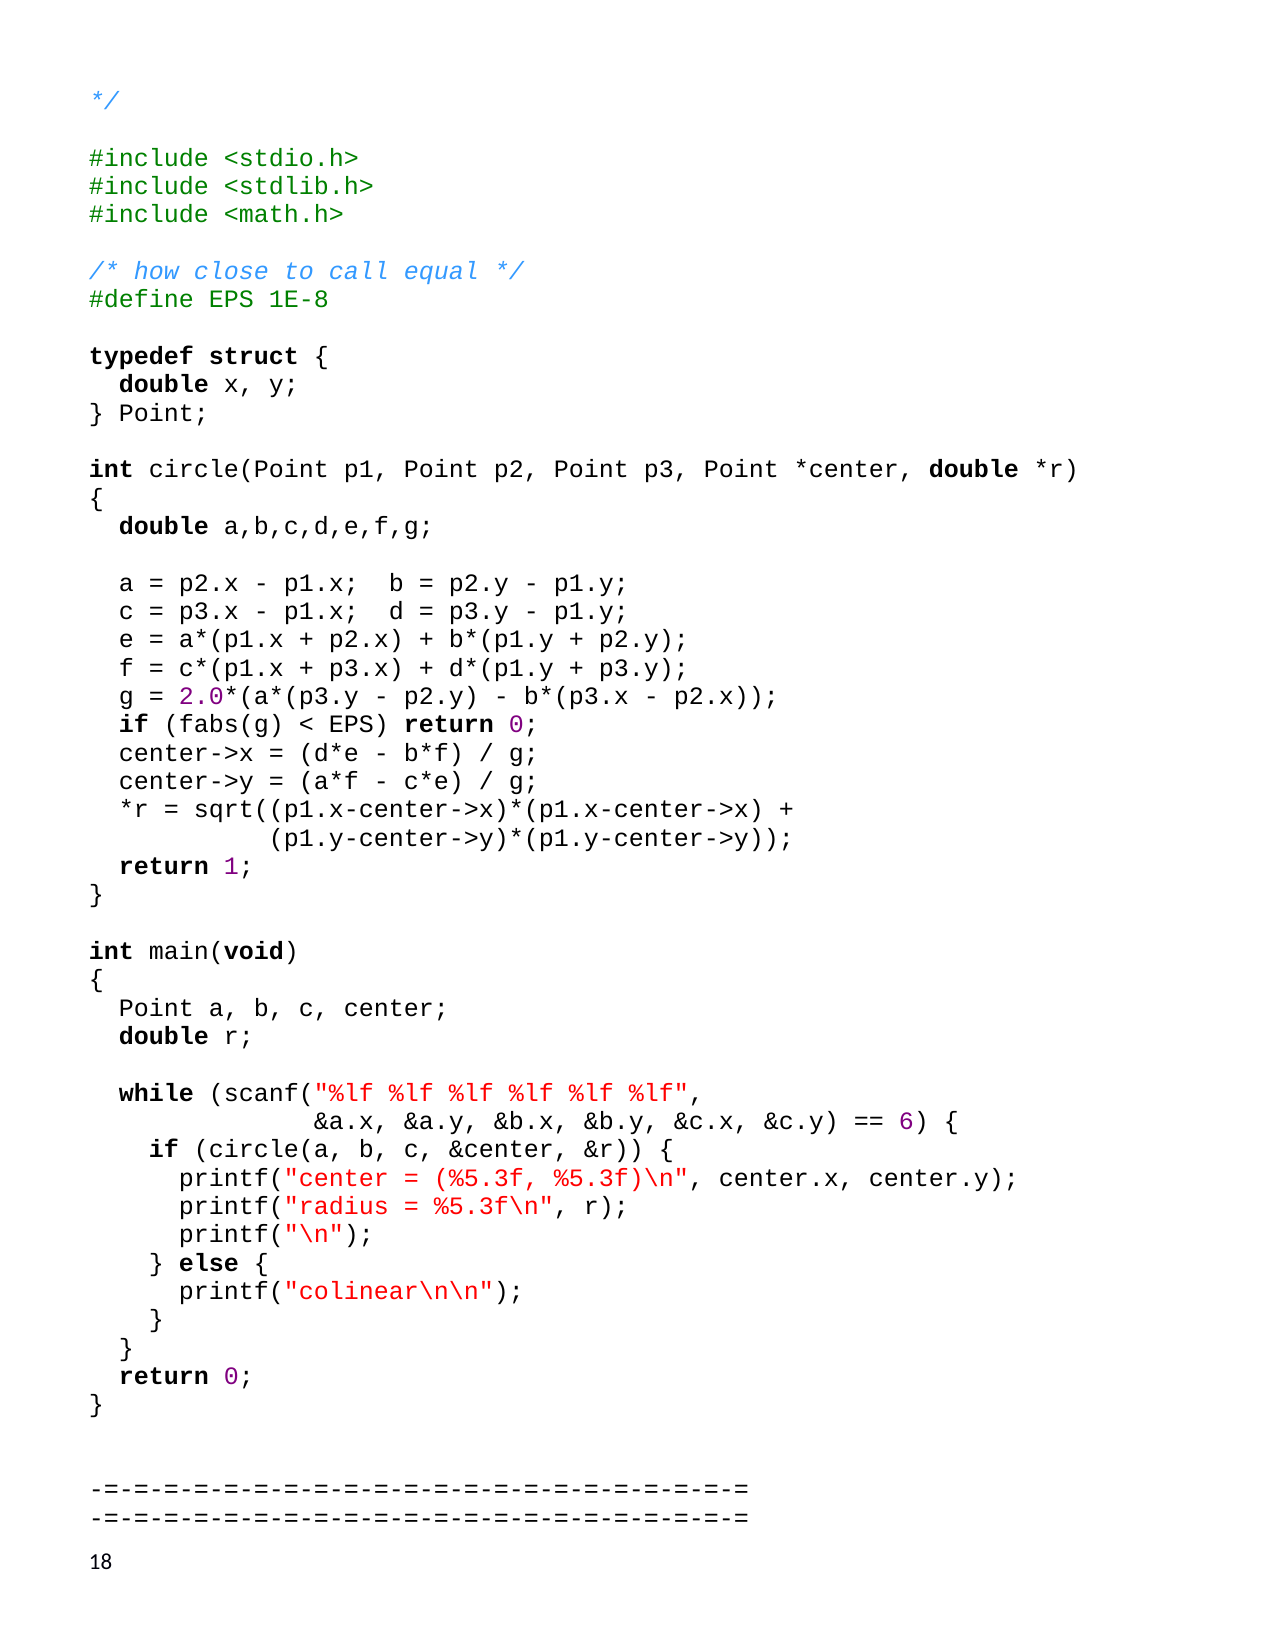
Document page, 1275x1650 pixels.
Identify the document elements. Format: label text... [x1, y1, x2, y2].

text printf("center = (%5.3f, %5.3f)\n", center.x, center.y); [89, 1165, 1186, 1194]
text *r = sqrt((p1.x-center->x)*(p1.x-center->x) + [89, 797, 1186, 825]
text { [89, 967, 1186, 995]
text printf("colinear\n\n"); [89, 1279, 1186, 1307]
text &a.x, &a.y, &b.x, &b.y, &c.x, &c.y) == 6) { [89, 1109, 1186, 1137]
text center->x = (d*e - b*f) / g; [89, 740, 1186, 769]
text int circle(Point p1, Point p2, Point p3, Point *center, double *r) [89, 457, 1186, 485]
text typedef struct { [89, 344, 1186, 372]
text } else { [89, 1250, 1186, 1279]
text f = c*(p1.x + p3.x) + d*(p1.y + p3.y); [89, 655, 1186, 684]
text } [89, 1392, 1186, 1420]
text double r; [89, 1024, 1186, 1052]
text (p1.y-center->y)*(p1.y-center->y)); [89, 825, 1186, 854]
text return 0; [89, 1364, 1186, 1392]
text printf("radius = %5.3f\n", r); [89, 1194, 1186, 1222]
text printf("\n"); [89, 1222, 1186, 1250]
text g = 2.0*(a*(p3.y - p2.y) - b*(p3.x - p2.x)); [89, 684, 1186, 712]
text { [89, 485, 1186, 514]
text -=-=-=-=-=-=-=-=-=-=-=-=-=-=-=-=-=-=-=-=-=-= [89, 1505, 1186, 1534]
text */ [89, 89, 1186, 117]
text } Point; [89, 400, 1186, 429]
text return 1; [89, 854, 1186, 882]
text c = p3.x - p1.x; d = p3.y - p1.y; [89, 599, 1186, 627]
text #include <stdlib.h> [89, 174, 1186, 202]
text double x, y; [89, 372, 1186, 400]
text /* how close to call equal */ [89, 259, 1186, 287]
text -=-=-=-=-=-=-=-=-=-=-=-=-=-=-=-=-=-=-=-=-=-= [89, 1477, 1186, 1505]
text } [89, 1335, 1186, 1364]
text #include <stdio.h> [89, 145, 1186, 174]
text if (fabs(g) < EPS) return 0; [89, 712, 1186, 740]
text int main(void) [89, 939, 1186, 967]
text } [89, 882, 1186, 910]
text #define EPS 1E-8 [89, 287, 1186, 315]
text a = p2.x - p1.x; b = p2.y - p1.y; [89, 570, 1186, 599]
text center->y = (a*f - c*e) / g; [89, 769, 1186, 797]
text double a,b,c,d,e,f,g; [89, 514, 1186, 542]
text #include <math.h> [89, 202, 1186, 230]
text while (scanf("%lf %lf %lf %lf %lf %lf", [89, 1080, 1186, 1109]
text if (circle(a, b, c, &center, &r)) { [89, 1137, 1186, 1165]
text } [89, 1307, 1186, 1335]
text Point a, b, c, center; [89, 995, 1186, 1024]
text e = a*(p1.x + p2.x) + b*(p1.y + p2.y); [89, 627, 1186, 655]
